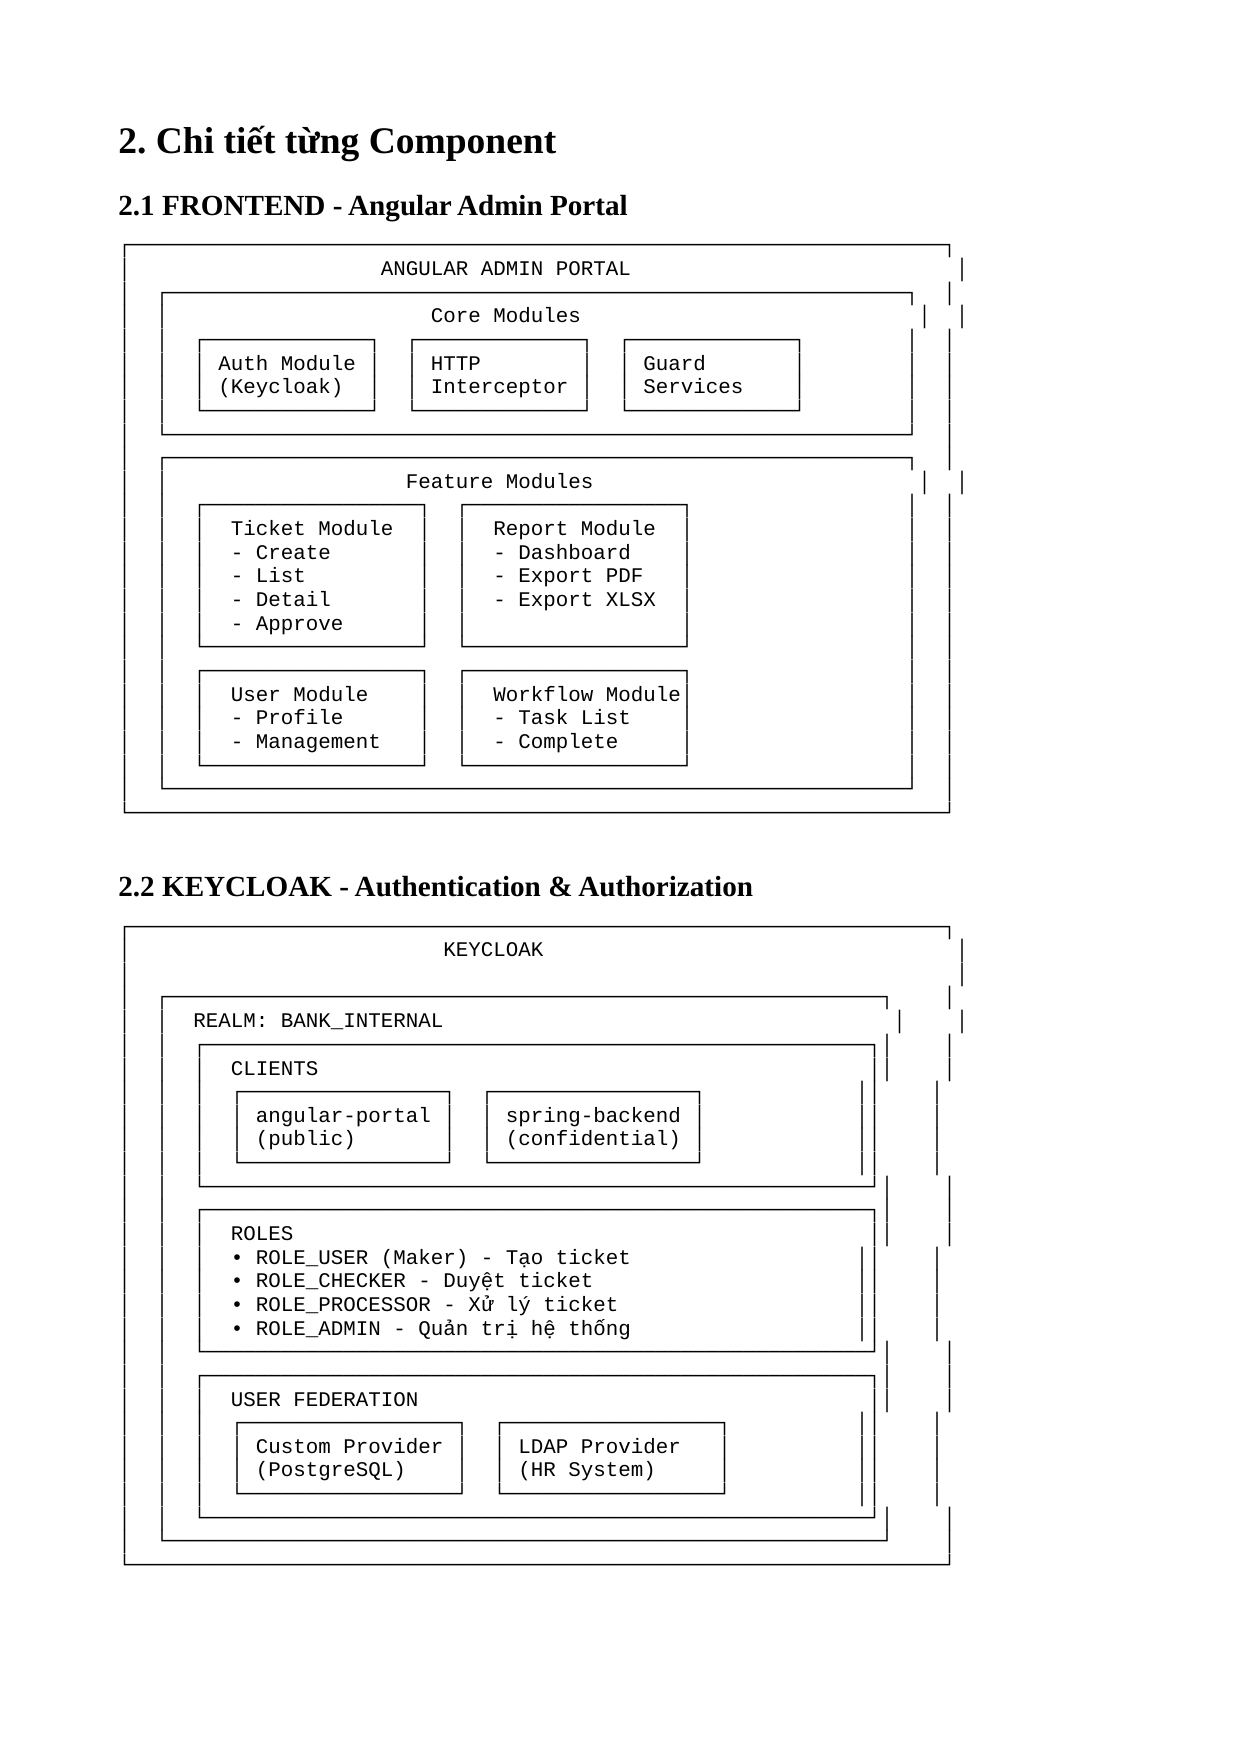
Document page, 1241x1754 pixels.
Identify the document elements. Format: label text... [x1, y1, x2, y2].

text │ │ │ - Approve │ │ │ │ │ [425, 613, 461, 636]
text │ │ │ User Module │ │ Workflow Module│ │ │ [162, 684, 199, 707]
text │ │ └─────────────────────────────────────────────────────┘│ │ [950, 1176, 1122, 1199]
text └─────────────────────────────────────────────────────────────────┘ [118, 1554, 1122, 1578]
text │ │ │ - Create │ │ - Dashboard │ │ │ [162, 542, 199, 565]
text │ │ │ - Management │ │ - Complete │ │ │ [950, 731, 1122, 754]
text │ │ │ Ticket Module │ │ Report Module │ │ │ [118, 518, 1122, 542]
text │ │ ┌─────────────────┐ ┌─────────────────┐ │ │ [118, 660, 1122, 684]
text │ │ │ └────────────────┘ └────────────────┘ ││ │ [118, 1152, 1122, 1176]
text │ │ │ │ Custom Provider │ │ LDAP Provider │ ││ │ [500, 1436, 724, 1459]
text │ │ ┌─────────────────────────────────────────────────────┐│ │ [162, 1034, 886, 1057]
text │ │ └─────────────────────────────────────────────────────┘│ │ [162, 1176, 886, 1199]
text │ │ │ CLIENTS ││ │ [118, 1057, 1122, 1081]
text │ │ │ │ Custom Provider │ │ LDAP Provider │ ││ │ [725, 1436, 861, 1459]
text │ │ │ Auth Module │ │ HTTP │ │ Guard │ │ │ [625, 353, 799, 376]
text │ ANGULAR ADMIN PORTAL │ [118, 258, 1122, 282]
text │ │ │ │ Custom Provider │ │ LDAP Provider │ ││ │ [937, 1436, 1122, 1459]
text │ │ │ │ Custom Provider │ │ LDAP Provider │ ││ │ [237, 1436, 461, 1459]
text │ │ │ - Create │ │ - Dashboard │ │ │ [950, 542, 1122, 565]
text │ │ Feature Modules │ │ [925, 471, 961, 494]
text │ │ │ - Approve │ │ │ │ │ [912, 613, 949, 636]
text │ │ │ User Module │ │ Workflow Module│ │ │ [200, 684, 424, 707]
text │ └─────────────────────────────────────────────────────────┘ │ [118, 1530, 1122, 1554]
text │ │ └─────────────────────────────────────────────────────┘│ │ [118, 1341, 1122, 1365]
text │ └───────────────────────────────────────────────────────────┘ │ [118, 778, 1122, 802]
text │ ┌───────────────────────────────────────────────────────────┐ │ [162, 293, 911, 305]
text │ │ │ Auth Module │ │ HTTP │ │ Guard │ │ │ [800, 353, 911, 376]
text │ │ │ ROLES ││ │ [118, 1223, 1122, 1247]
text │ │ │ Auth Module │ │ HTTP │ │ Guard │ │ │ [950, 353, 1122, 376]
subtitle 2.1 FRONTEND - Angular Admin Portal [118, 188, 1122, 222]
text │ │ Feature Modules │ │ [162, 471, 924, 494]
text │ │ │ (Keycloak) │ │ Interceptor │ │ Services │ │ │ [118, 376, 1122, 400]
text │ │ │ ┌─────────────────┐ ┌─────────────────┐ ││ │ [118, 1412, 1122, 1436]
text │ │ ┌─────────────┐ ┌─────────────┐ ┌─────────────┐ │ │ [118, 329, 1122, 353]
text │ │ └─────────────┘ └─────────────┘ └─────────────┘ │ │ [162, 400, 911, 423]
text │ │ │ │ angular-portal │ │ spring-backend │ ││ │ [700, 1105, 861, 1128]
text │ │ │ - Management │ │ - Complete │ │ │ [125, 731, 161, 754]
text │ │ │ • ROLE_CHECKER - Duyệt ticket ││ │ [118, 1270, 1122, 1294]
text │ │ │ - Approve │ │ │ │ │ [125, 613, 161, 636]
text │ │ │ User Module │ │ Workflow Module│ │ │ [462, 684, 686, 707]
text │ │ │ USER FEDERATION ││ │ [118, 1388, 1122, 1412]
text │ │ └─────────────────────────────────────────────────────┘│ │ [887, 1176, 949, 1199]
text │ │ └─────────────────────────────────────────────────────┘│ │ [200, 1176, 874, 1186]
text │ │ │ - Detail │ │ - Export XLSX │ │ │ [118, 589, 1122, 613]
text │ ┌───────────────────────────────────────────────────────────┐ │ [125, 282, 949, 305]
text │ │ Core Modules │ │ [118, 305, 1122, 329]
text │ │ │ - Management │ │ - Complete │ │ │ [425, 731, 461, 754]
text │ ┌───────────────────────────────────────────────────────────┐ │ [950, 282, 1122, 305]
text │ │ ┌─────────────────────────────────────────────────────┐│ │ [200, 1045, 874, 1057]
text │ │ │ • ROLE_ADMIN - Quản trị hệ thống ││ │ [937, 1318, 1122, 1341]
text │ │ └─────────────────┘ └─────────────────┘ │ │ [118, 754, 1122, 778]
text ┌─────────────────────────────────────────────────────────────────┐ [118, 916, 1122, 939]
text │ │ │ - Profile │ │ - Task List │ │ │ [118, 707, 1122, 731]
text │ │ │ • ROLE_USER (Maker) - Tạo ticket ││ │ [200, 1247, 861, 1270]
text │ KEYCLOAK │ [118, 939, 1122, 963]
text │ │ │ ┌────────────────┐ ┌────────────────┐ ││ │ [118, 1081, 1122, 1105]
text │ │ │ • ROLE_PROCESSOR - Xử lý ticket ││ │ [118, 1294, 1122, 1318]
text │ │ │ Auth Module │ │ HTTP │ │ Guard │ │ │ [412, 353, 586, 376]
text │ │ └─────────────────────────────────────────────────────┘│ │ [950, 1507, 1122, 1530]
text │ │ │ • ROLE_USER (Maker) - Tạo ticket ││ │ [937, 1247, 1122, 1270]
text │ │ └─────────────┘ └─────────────┘ └─────────────┘ │ │ [200, 400, 374, 410]
text │ │ ┌─────────────────────────────────────────────────────┐│ │ [950, 1365, 1122, 1388]
text │ │ │ │ angular-portal │ │ spring-backend │ ││ │ [875, 1105, 936, 1128]
text │ │ └─────────────────────────────────────────────────────┘│ │ [887, 1507, 949, 1530]
text ┌─────────────────────────────────────────────────────────────────┐ [118, 234, 1122, 258]
text │ │ │ - Approve │ │ │ │ │ [200, 613, 424, 636]
text │ │ │ - Management │ │ - Complete │ │ │ [462, 731, 686, 754]
text │ │ │ - Create │ │ - Dashboard │ │ │ [912, 542, 949, 565]
text │ │ ┌─────────────────┐ ┌─────────────────┐ │ │ [118, 494, 1122, 518]
subtitle 2.2 KEYCLOAK - Authentication & Authorization [118, 869, 1122, 903]
text │ │ │ - Management │ │ - Complete │ │ │ [200, 731, 424, 754]
text │ │ │ │ Custom Provider │ │ LDAP Provider │ ││ │ [875, 1436, 936, 1459]
text │ │ │ │ angular-portal │ │ spring-backend │ ││ │ [487, 1105, 699, 1128]
text │ │ │ - Management │ │ - Complete │ │ │ [687, 731, 911, 754]
text │ │ [118, 963, 124, 987]
text └─────────────────────────────────────────────────────────────────┘ [118, 802, 1122, 826]
text │ │ └─────────────────────────────────────────────────────┘│ │ [162, 1507, 886, 1530]
text │ │ │ Auth Module │ │ HTTP │ │ Guard │ │ │ [912, 353, 949, 376]
text │ │ │ - Create │ │ - Dashboard │ │ │ [687, 542, 911, 565]
text │ │ [125, 963, 1122, 987]
text │ │ └─────────────┘ └─────────────┘ └─────────────┘ │ │ [625, 400, 799, 410]
text │ │ │ - Create │ │ - Dashboard │ │ │ [462, 542, 686, 565]
text │ │ │ • ROLE_ADMIN - Quản trị hệ thống ││ │ [200, 1318, 861, 1341]
text │ │ │ - List │ │ - Export PDF │ │ │ [118, 565, 1122, 589]
text │ │ │ - Create │ │ - Dashboard │ │ │ [425, 542, 461, 565]
text │ │ │ User Module │ │ Workflow Module│ │ │ [950, 684, 1122, 707]
text │ │ │ Auth Module │ │ HTTP │ │ Guard │ │ │ [200, 353, 374, 376]
text │ │ └─────────────┘ └─────────────┘ └─────────────┘ │ │ [412, 400, 586, 410]
text │ │ ┌─────────────────────────────────────────────────────┐│ │ [118, 1199, 1122, 1223]
text │ │ │ - Approve │ │ │ │ │ [950, 613, 1122, 636]
text │ │ │ │ angular-portal │ │ spring-backend │ ││ │ [937, 1105, 1122, 1128]
text │ └───────────────────────────────────────────────────────────┘ │ [118, 423, 1122, 447]
text │ │ │ • ROLE_USER (Maker) - Tạo ticket ││ │ [875, 1247, 936, 1270]
text │ │ │ - Approve │ │ │ │ │ [462, 613, 686, 636]
text │ │ │ User Module │ │ Workflow Module│ │ │ [912, 684, 949, 707]
text │ │ Feature Modules │ │ [125, 471, 161, 494]
text │ │ │ └─────────────────┘ └─────────────────┘ ││ │ [118, 1483, 1122, 1507]
text │ ┌───────────────────────────────────────────────────────────┐ │ [118, 447, 1122, 471]
text │ │ │ │ angular-portal │ │ spring-backend │ ││ │ [237, 1105, 449, 1128]
text │ │ Feature Modules │ │ [962, 471, 1122, 494]
text │ │ REALM: BANK_INTERNAL │ │ [118, 1010, 1122, 1034]
text │ │ │ Auth Module │ │ HTTP │ │ Guard │ │ │ [587, 353, 624, 376]
text │ │ │ │ (PostgreSQL) │ │ (HR System) │ ││ │ [118, 1459, 1122, 1483]
text │ │ │ - Management │ │ - Complete │ │ │ [162, 731, 199, 754]
text │ │ ┌─────────────────────────────────────────────────────┐│ │ [887, 1034, 949, 1057]
text │ │ │ - Approve │ │ │ │ │ [687, 613, 911, 636]
text │ │ └─────────────────┘ └─────────────────┘ │ │ [118, 636, 1122, 660]
text │ │ ┌─────────────────────────────────────────────────────┐│ │ [200, 1376, 874, 1388]
text │ │ ┌─────────────────────────────────────────────────────┐│ │ [950, 1034, 1122, 1057]
text │ │ ┌─────────────────────────────────────────────────────┐│ │ [162, 1365, 886, 1388]
text │ │ │ │ (public) │ │ (confidential) │ ││ │ [118, 1128, 1122, 1152]
text │ │ │ - Approve │ │ │ │ │ [162, 613, 199, 636]
text │ │ └─────────────┘ └─────────────┘ └─────────────┘ │ │ [950, 400, 1122, 423]
text │ │ │ • ROLE_ADMIN - Quản trị hệ thống ││ │ [875, 1318, 936, 1341]
text │ │ │ User Module │ │ Workflow Module│ │ │ [687, 684, 911, 707]
text │ │ └─────────────────────────────────────────────────────┘│ │ [200, 1507, 874, 1517]
text │ │ │ - Create │ │ - Dashboard │ │ │ [200, 542, 424, 565]
text │ ┌─────────────────────────────────────────────────────────┐ │ [118, 987, 1122, 1010]
subtitle 2. Chi tiết từng Component [118, 118, 1122, 161]
text │ │ │ Auth Module │ │ HTTP │ │ Guard │ │ │ [162, 353, 199, 376]
text │ │ │ - Management │ │ - Complete │ │ │ [912, 731, 949, 754]
text │ │ │ - Create │ │ - Dashboard │ │ │ [125, 542, 161, 565]
text │ │ ┌─────────────────────────────────────────────────────┐│ │ [887, 1365, 949, 1388]
